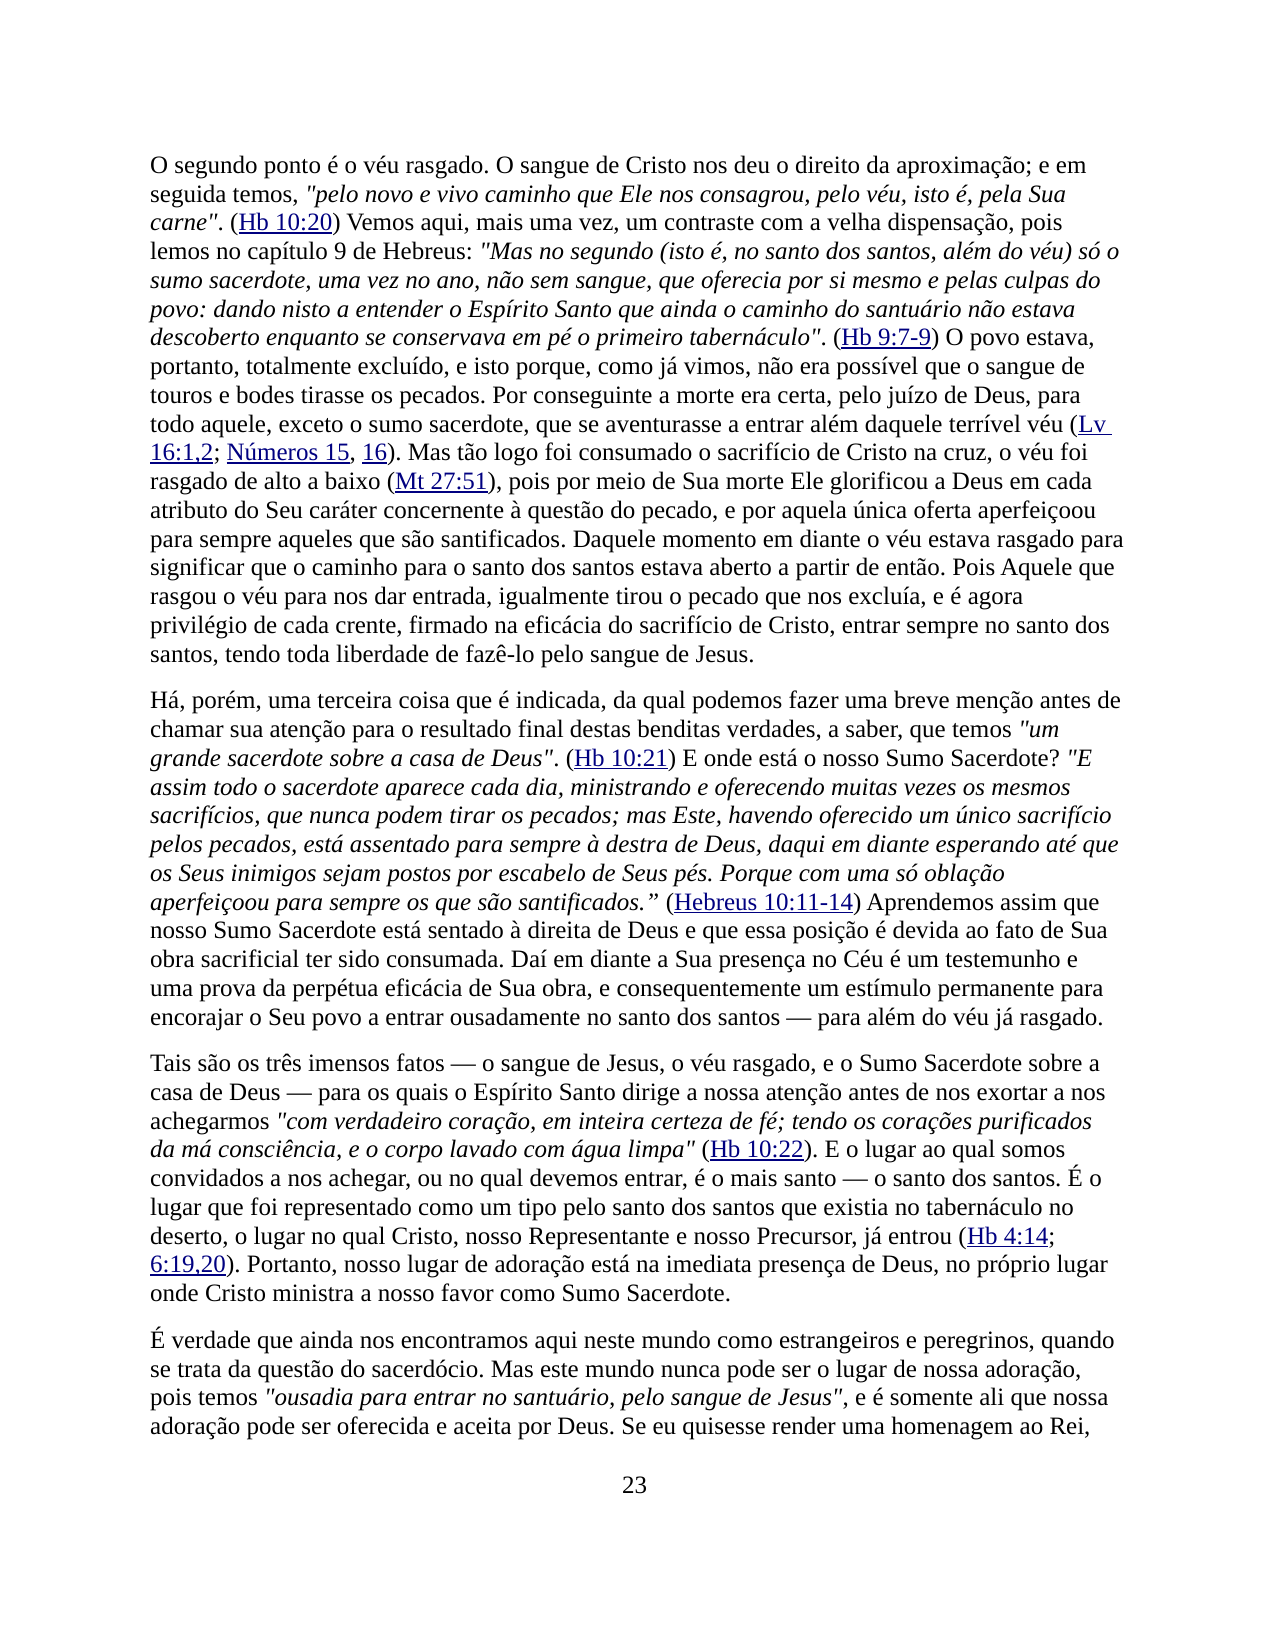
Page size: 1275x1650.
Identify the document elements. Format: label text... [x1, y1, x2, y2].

text O segundo ponto é o véu rasgado. O sangue de Cristo nos deu o direito da aproximação; e em seguida temos, "pelo novo e vivo caminho que Ele nos consagrou, pelo véu, isto é, pela Sua carne". (Hb 10:20) Vemos aqui, mais uma vez, um contraste com a velha dispensação, pois lemos no capítulo 9 de Hebreus: "Mas no segundo (isto é, no santo dos santos, além do véu) só o sumo sacerdote, uma vez no ano, não sem sangue, que oferecia por si mesmo e pelas culpas do povo: dando nisto a entender o Espírito Santo que ainda o caminho do santuário não estava descoberto enquanto se conservava em pé o primeiro tabernáculo". (Hb 9:7-9) O povo estava, portanto, totalmente excluído, e isto porque, como já vimos, não era possível que o sangue de touros e bodes tirasse os pecados. Por conseguinte a morte era certa, pelo juízo de Deus, para todo aquele, exceto o sumo sacerdote, que se aventurasse a entrar além daquele terrível véu (Lv 16:1,2; Números 15, 16). Mas tão logo foi consumado o sacrifício de Cristo na cruz, o véu foi rasgado de alto a baixo (Mt 27:51), pois por meio de Sua morte Ele glorificou a Deus em cada atributo do Seu caráter concernente à questão do pecado, e por aquela única oferta aperfeiçoou para sempre aqueles que são santificados. Daquele momento em diante o véu estava rasgado para significar que o caminho para o santo dos santos estava aberto a partir de então. Pois Aquele que rasgou o véu para nos dar entrada, igualmente tirou o pecado que nos excluía, e é agora privilégio de cada crente, firmado na eficácia do sacrifício de Cristo, entrar sempre no santo dos santos, tendo toda liberdade de fazê-lo pelo sangue de Jesus. [150, 150, 1125, 667]
text É verdade que ainda nos encontramos aqui neste mundo como estrangeiros e peregrinos, quando se trata da questão do sacerdócio. Mas este mundo nunca pode ser o lugar de nossa adoração, pois temos "ousadia para entrar no santuário, pelo sangue de Jesus", e é somente ali que nossa adoração pode ser oferecida e aceita por Deus. Se eu quisesse render uma homenagem ao Rei, [150, 1325, 1125, 1440]
text Tais são os três imensos fatos — o sangue de Jesus, o véu rasgado, e o Sumo Sacerdote sobre a casa de Deus — para os quais o Espírito Santo dirige a nossa atenção antes de nos exortar a nos achegarmos "com verdadeiro coração, em inteira certeza de fé; tendo os corações purificados da má consciência, e o corpo lavado com água limpa" (Hb 10:22). E o lugar ao qual somos convidados a nos achegar, ou no qual devemos entrar, é o mais santo — o santo dos santos. É o lugar que foi representado como um tipo pelo santo dos santos que existia no tabernáculo no deserto, o lugar no qual Cristo, nosso Representante e nosso Precursor, já entrou (Hb 4:14; 6:19,20). Portanto, nosso lugar de adoração está na imediata presença de Deus, no próprio lugar onde Cristo ministra a nosso favor como Sumo Sacerdote. [150, 1048, 1125, 1307]
text Há, porém, uma terceira coisa que é indicada, da qual podemos fazer uma breve menção antes de chamar sua atenção para o resultado final destas benditas verdades, a saber, que temos "um grande sacerdote sobre a casa de Deus". (Hb 10:21) E onde está o nosso Sumo Sacerdote? "E assim todo o sacerdote aparece cada dia, ministrando e oferecendo muitas vezes os mesmos sacrifícios, que nunca podem tirar os pecados; mas Este, havendo oferecido um único sacrifício pelos pecados, está assentado para sempre à destra de Deus, daqui em diante esperando até que os Seus inimigos sejam postos por escabelo de Seus pés. Porque com uma só oblação aperfeiçoou para sempre os que são santificados.” (Hebreus 10:11-14) Aprendemos assim que nosso Sumo Sacerdote está sentado à direita de Deus e que essa posição é devida ao fato de Sua obra sacrificial ter sido consumada. Daí em diante a Sua presença no Céu é um testemunho e uma prova da perpétua eficácia de Sua obra, e consequentemente um estímulo permanente para encorajar o Seu povo a entrar ousadamente no santo dos santos — para além do véu já rasgado. [150, 685, 1125, 1030]
